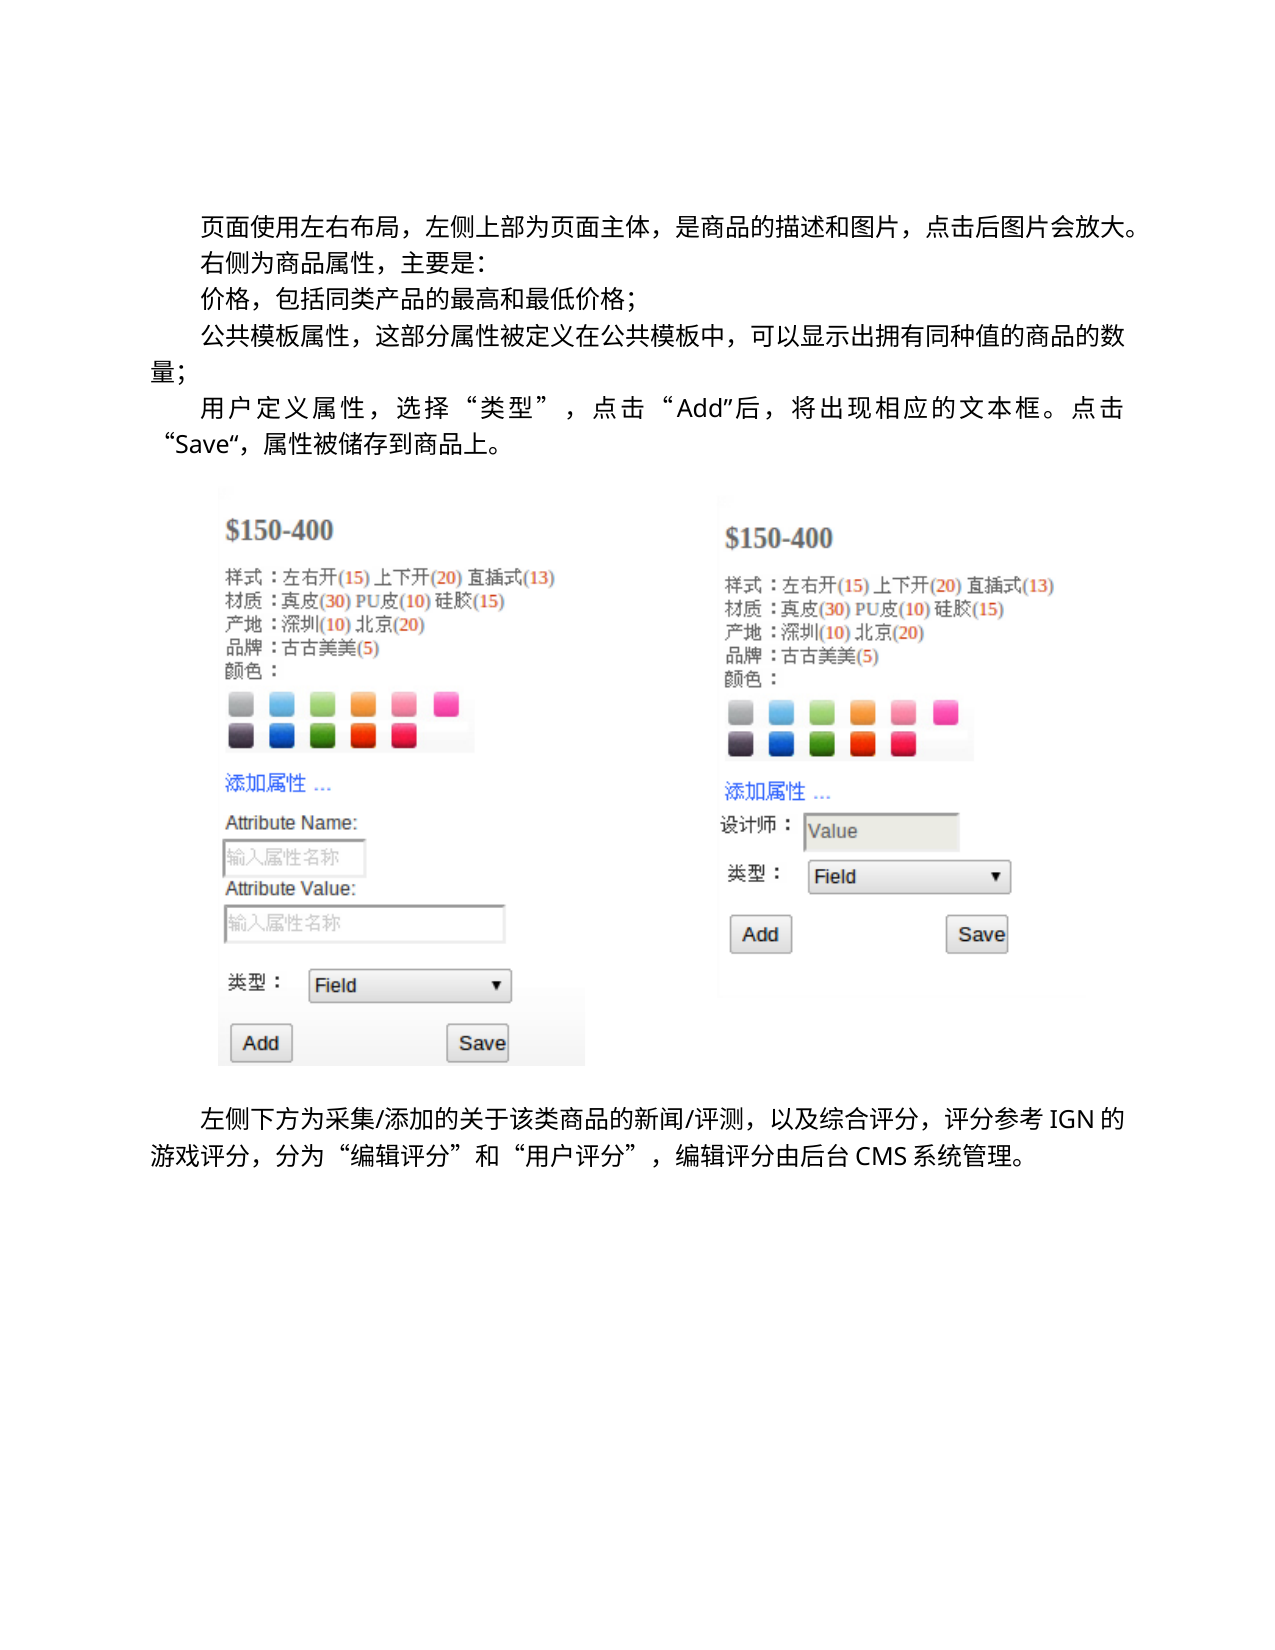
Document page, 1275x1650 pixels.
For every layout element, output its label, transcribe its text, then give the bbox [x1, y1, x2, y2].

text 价格，包括同类产品的最高和最低价格； [150, 280, 1125, 316]
text 用户定义属性，选择“类型”，点击“Add”后，将出现相应的文本框。点击“Save“，属性被储存到商品上。 [150, 389, 1125, 461]
text 页面使用左右布局，左侧上部为页面主体，是商品的描述和图片，点击后图片会放大。 [150, 207, 1125, 244]
text 右侧为商品属性，主要是： [150, 244, 1125, 280]
picture [716, 495, 1090, 998]
text 左侧下方为采集/添加的关于该类商品的新闻/评测，以及综合评分，评分参考IGN的游戏评分，分为“编辑评分”和“用户评分”，编辑评分由后台CMS系统管理。 [150, 1100, 1125, 1172]
picture [218, 484, 586, 1066]
text 公共模板属性，这部分属性被定义在公共模板中，可以显示出拥有同种值的商品的数量； [150, 316, 1125, 389]
